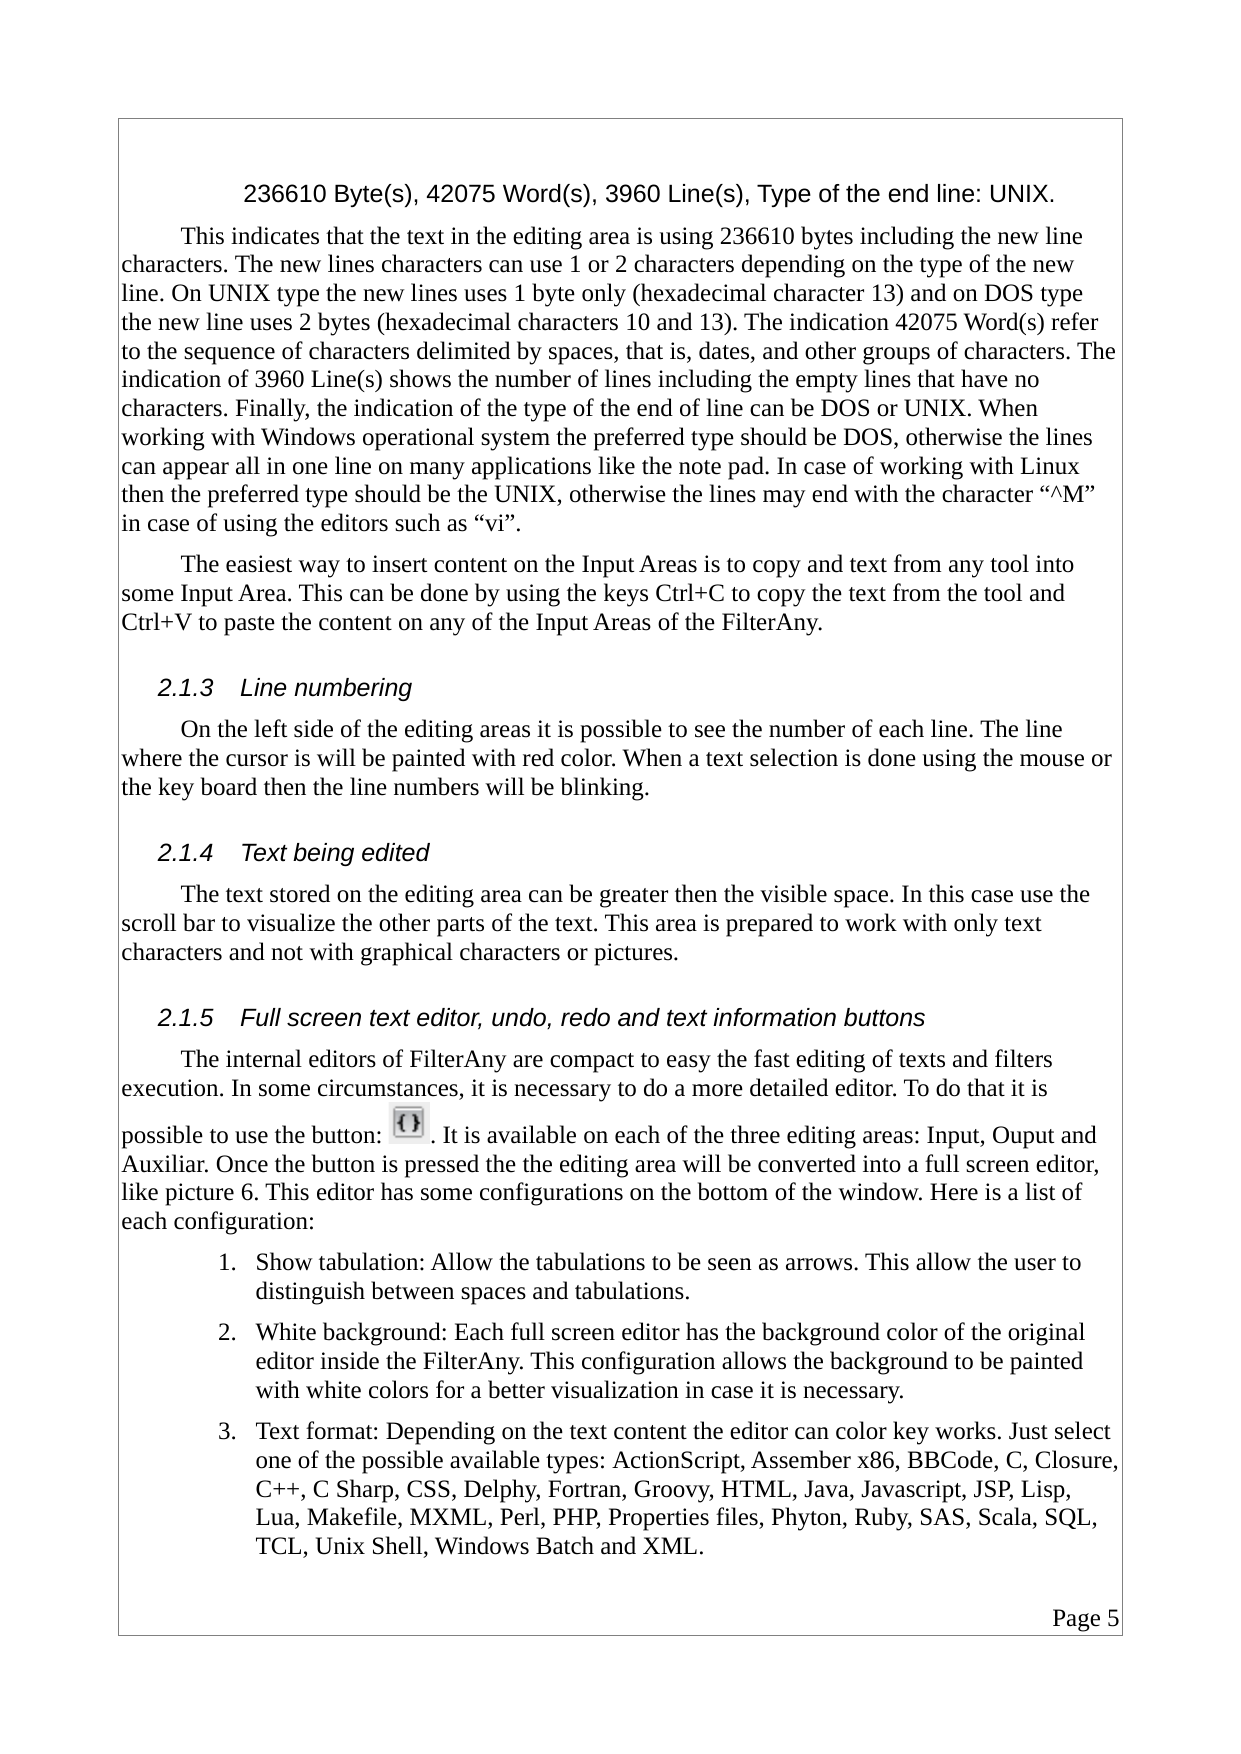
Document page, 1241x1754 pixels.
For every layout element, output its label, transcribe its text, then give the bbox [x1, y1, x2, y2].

subtitle Text being edited [151, 838, 1119, 867]
subtitle Full screen text editor, undo, redo and text information buttons [151, 1003, 1119, 1032]
list Text format: Depending on the text content the editor can color key works. Just select one of the possible available types: ActionScript, Assember x86, BBCode, C, Closure, C++, C Sharp, CSS, Delphy, Fortran, Groovy, HTML, Java, Javascript, JSP, Lisp, Lua, Makefile, MXML, Perl, PHP, Properties files, Phyton, Ruby, SAS, Scala, SQL, TCL, Unix Shell, Windows Batch and XML. [218, 1416, 1119, 1560]
text The internal editors of FilterAny are compact to easy the fast editing of texts and filters execution. In some circumstances, it is necessary to do a more detailed editor. To do that it is possible to use the button: . It is available on each of the three editing areas: Input, Ouput and Auxiliar. Once the button is pressed the the editing area will be converted into a full screen editor, like picture 6. This editor has some configurations on the bottom of the window. Here is a list of each configuration: [121, 1044, 1119, 1235]
text On the left side of the editing areas it is possible to see the number of each line. The line where the cursor is will be painted with red color. When a text selection is done using the mouse or the key board then the line numbers will be blinking. [121, 714, 1119, 801]
text 236610 Byte(s), 42075 Word(s), 3960 Line(s), Type of the end line: UNIX. [121, 179, 1119, 208]
list Show tabulation: Allow the tabulations to be seen as arrows. This allow the user to distinguish between spaces and tabulations. [218, 1247, 1119, 1305]
text This indicates that the text in the editing area is using 236610 bytes including the new line characters. The new lines characters can use 1 or 2 characters depending on the type of the new line. On UNIX type the new lines uses 1 byte only (hexadecimal character 13) and on DOS type the new line uses 2 bytes (hexadecimal characters 10 and 13). The indication 42075 Word(s) refer to the sequence of characters delimited by spaces, that is, dates, and other groups of characters. The indication of 3960 Line(s) shows the number of lines including the empty lines that have no characters. Finally, the indication of the type of the end of line can be DOS or UNIX. When working with Windows operational system the preferred type should be DOS, otherwise the lines can appear all in one line on many applications like the note pad. In case of working with Linux then the preferred type should be the UNIX, otherwise the lines may end with the character “^M” in case of using the editors such as “vi”. [121, 221, 1119, 537]
text The text stored on the editing area can be greater then the visible space. In this case use the scroll bar to visualize the other parts of the text. This area is prepared to work with only text characters and not with graphical characters or pictures. [121, 879, 1119, 966]
list White background: Each full screen editor has the background color of the original editor inside the FilterAny. This configuration allows the background to be painted with white colors for a better visualization in case it is necessary. [218, 1317, 1119, 1404]
subtitle Line numbering [151, 673, 1119, 702]
text The easiest way to insert content on the Input Areas is to copy and text from any tool into some Input Area. This can be done by using the keys Ctrl+C to copy the text from the tool and Ctrl+V to paste the content on any of the Input Areas of the FilterAny. [121, 549, 1119, 636]
